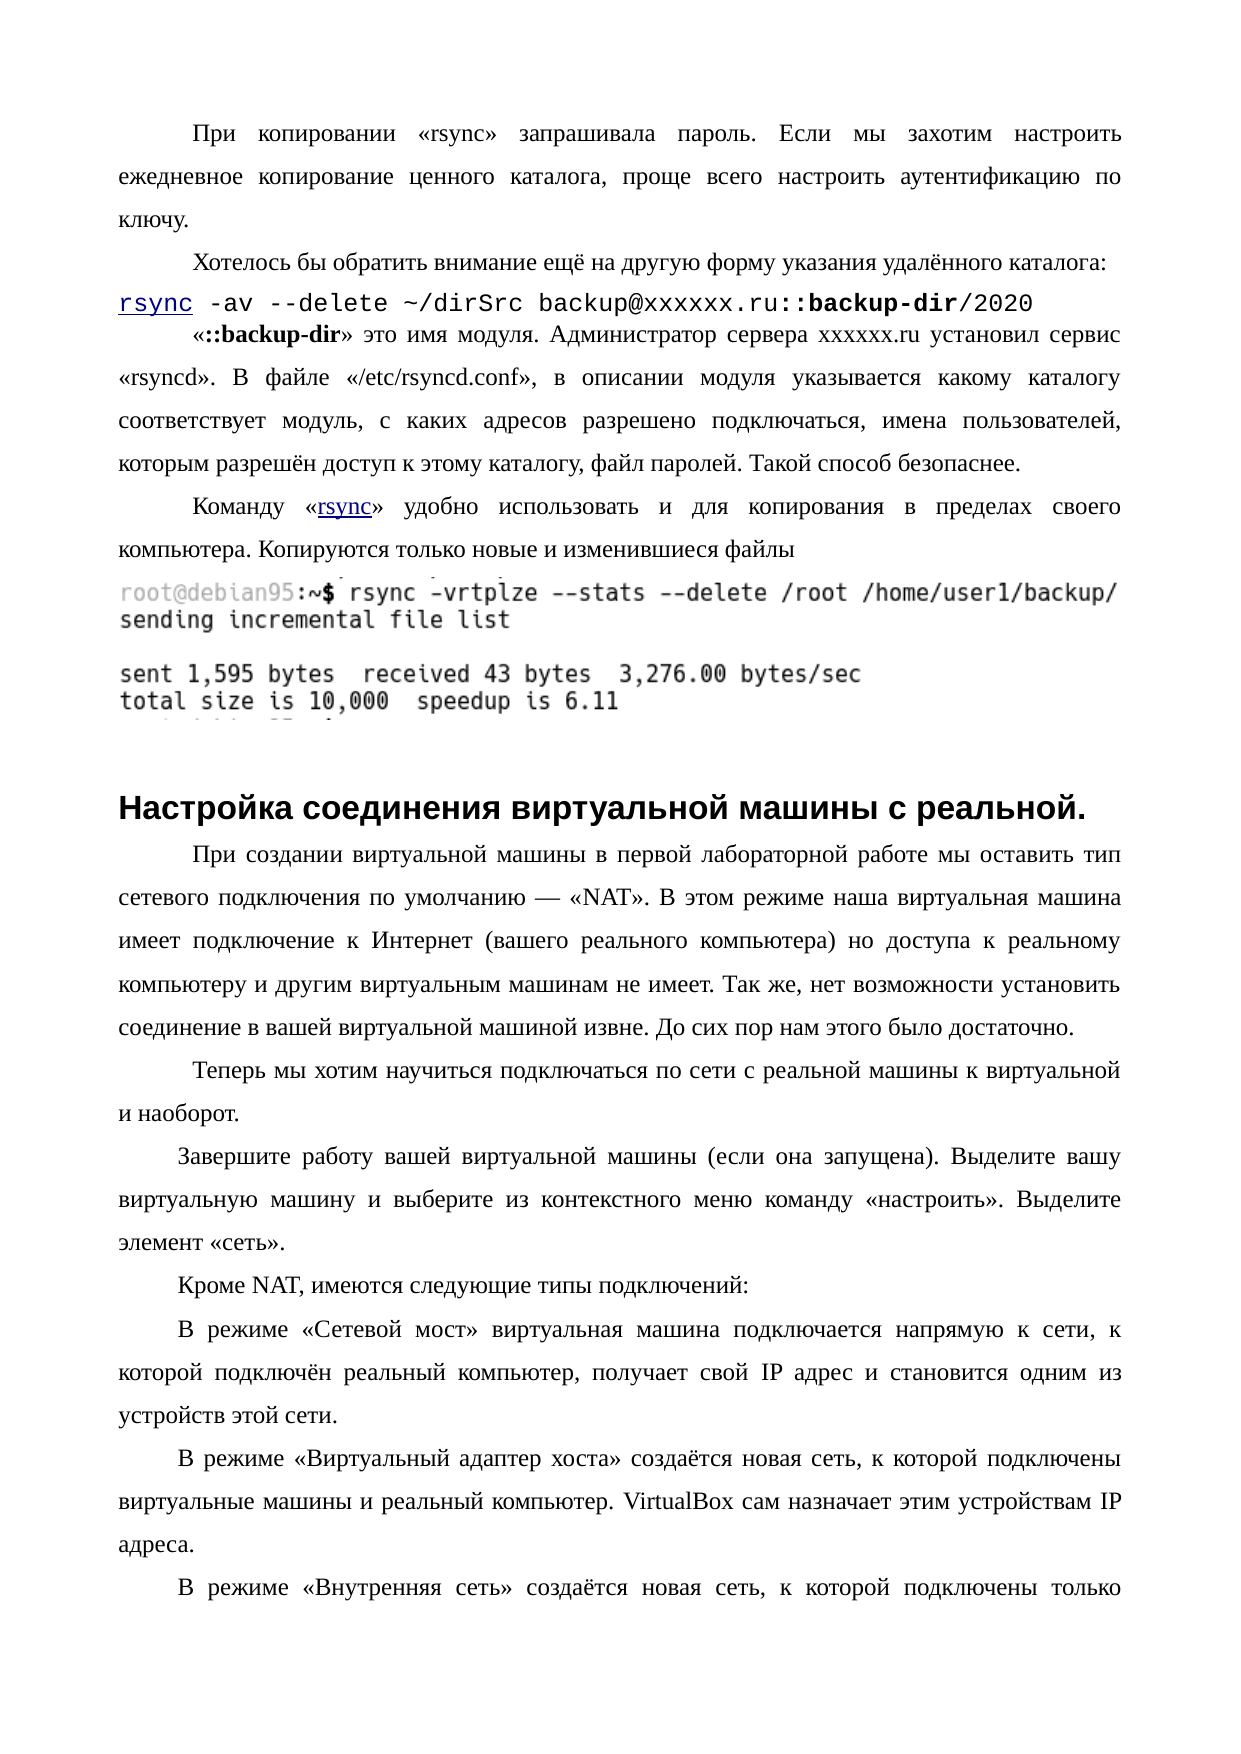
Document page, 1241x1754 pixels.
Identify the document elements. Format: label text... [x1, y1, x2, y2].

text В режиме «Внутренняя сеть» создаётся новая сеть, к которой подключены только [118, 1572, 1122, 1601]
text «::backup-dir» это имя модуля. Администратор сервера xxxxxx.ru установил сервис «rsyncd». В файле «/etc/rsyncd.conf», в описании модуля указывается какому каталогу соответствует модуль, с каких адресов разрешено подключаться, имена пользователей, которым разрешён доступ к этому каталогу, файл паролей. Такой способ безопаснее. [118, 319, 1122, 477]
subtitle Настройка соединения виртуальной машины с реальной. [118, 788, 1122, 827]
text Теперь мы хотим научиться подключаться по сети с реальной машины к виртуальной и наоборот. [118, 1055, 1122, 1127]
text В режиме «Виртуальный адаптер хоста» создаётся новая сеть, к которой подключены виртуальные машины и реальный компьютер. VirtualBox сам назначает этим устройствам IP адреса. [118, 1443, 1122, 1558]
text В режиме «Сетевой мост» виртуальная машина подключается напрямую к сети, к которой подключён реальный компьютер, получает свой IP адрес и становится одним из устройств этой сети. [118, 1314, 1122, 1429]
text При копировании «rsync» запрашивала пароль. Если мы захотим настроить ежедневное копирование ценного каталога, проще всего настроить аутентификацию по ключу. [118, 118, 1122, 233]
text При создании виртуальной машины в первой лабораторной работе мы оставить тип сетевого подключения по умолчанию — «NAT». В этом режиме наша виртуальная машина имеет подключение к Интернет (вашего реального компьютера) но доступа к реальному компьютеру и другим виртуальным машинам не имеет. Так же, нет возможности установить соединение в вашей виртуальной машиной извне. До сих пор нам этого было достаточно. [118, 839, 1122, 1041]
text Хотелось бы обратить внимание ещё на другую форму указания удалённого каталога: [118, 247, 1122, 276]
text Завершите работу вашей виртуальной машины (если она запущена). Выделите вашу виртуальную машину и выберите из контекстного меню команду «настроить». Выделите элемент «сеть». [118, 1141, 1122, 1256]
text rsync -av --delete ~/dirSrc backup@xxxxxx.ru::backup-dir/2020 [118, 291, 1122, 319]
text Кроме NAT, имеются следующие типы подключений: [118, 1271, 1122, 1299]
picture [118, 577, 1123, 720]
text Команду «rsync» удобно использовать и для копирования в пределах своего компьютера. Копируются только новые и изменившиеся файлы [118, 491, 1122, 563]
